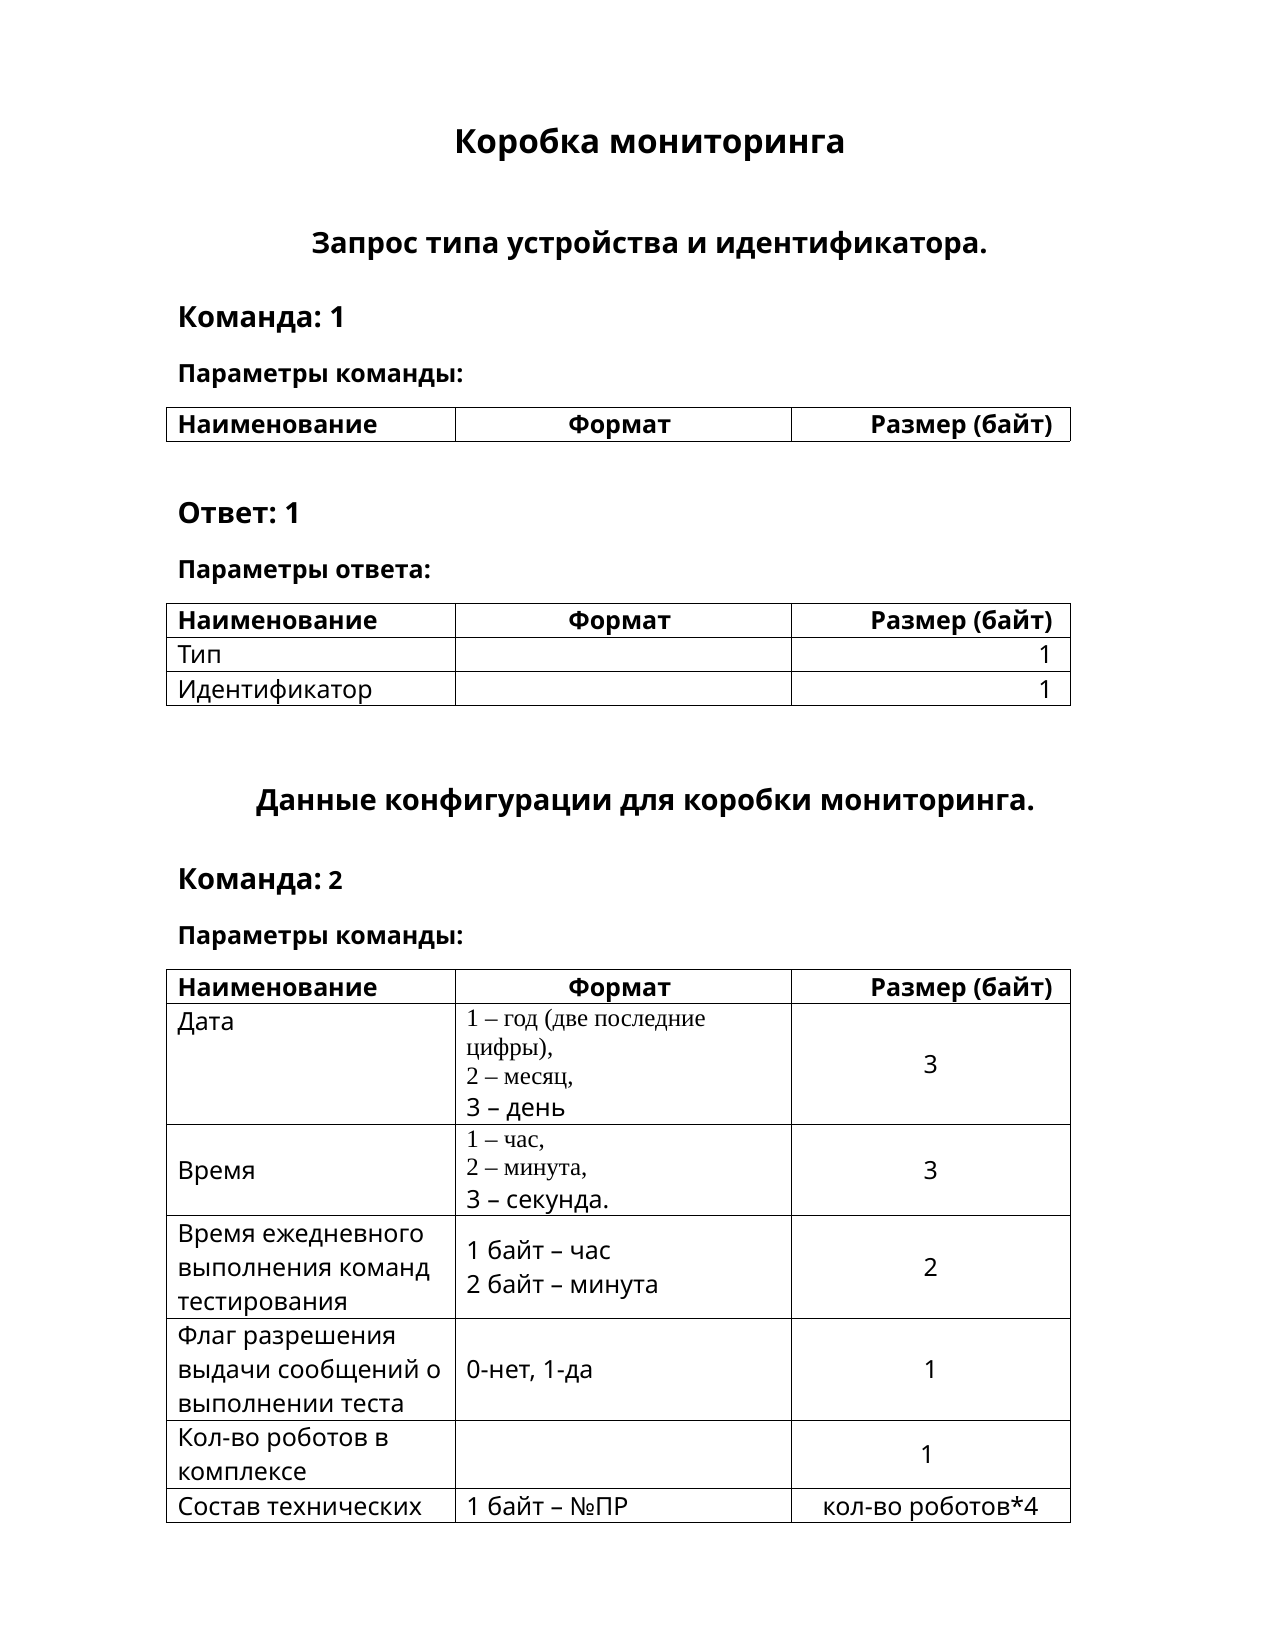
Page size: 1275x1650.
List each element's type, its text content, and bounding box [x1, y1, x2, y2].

table_header Формат [456, 408, 791, 441]
table_cell 1 – год (две последние цифры), 2 – месяц, 3 – день [456, 1004, 791, 1124]
table_cell Идентификатор [167, 672, 455, 705]
table_cell Состав технических [167, 1489, 455, 1522]
table_cell [456, 672, 791, 705]
table_header Наименование [167, 604, 455, 637]
table_cell 2 [792, 1216, 1070, 1318]
table_cell 0-нет, 1-да [456, 1319, 791, 1420]
table_header Формат [456, 604, 791, 637]
text Команда: 1 [177, 296, 1122, 336]
table_header Наименование [167, 408, 455, 441]
table_cell Дата [167, 1004, 455, 1124]
text Параметры команды: [177, 918, 1122, 952]
table_header Размер (байт) [792, 604, 1070, 637]
table_cell Время [167, 1125, 455, 1215]
table_cell 3 [792, 1125, 1070, 1215]
table_cell 1 байт – №ПР [456, 1489, 791, 1522]
text Запрос типа устройства и идентификатора. [177, 209, 1122, 262]
text Команда: 2 [177, 858, 1122, 898]
text Данные конфигурации для коробки мониторинга. [177, 779, 1122, 819]
text Параметры команды: [177, 356, 1122, 390]
table_header Размер (байт) [792, 408, 1070, 441]
table_cell Время ежедневного выполнения команд тестирования [167, 1216, 455, 1318]
table_cell [456, 638, 791, 671]
text Параметры ответа: [177, 552, 1122, 586]
table_header Размер (байт) [792, 970, 1070, 1003]
table_cell 1 – час, 2 – минута, 3 – секунда. [456, 1125, 791, 1215]
table_cell Тип [167, 638, 455, 671]
table_cell Кол-во роботов в комплексе [167, 1421, 455, 1488]
table_cell 1 [792, 672, 1070, 705]
table_header Формат [456, 970, 791, 1003]
table_cell 3 [792, 1004, 1070, 1124]
table_cell кол-во роботов*4 [792, 1489, 1070, 1522]
table_cell 1 [792, 638, 1070, 671]
text Ответ: 1 [177, 492, 1122, 532]
table_cell 1 байт – час 2 байт – минута [456, 1216, 791, 1318]
table_cell Флаг разрешения выдачи сообщений о выполнении теста [167, 1319, 455, 1420]
table_cell [456, 1421, 791, 1488]
text Коробка мониторинга [177, 118, 1122, 163]
table_cell 1 [792, 1421, 1070, 1488]
table_cell 1 [792, 1319, 1070, 1420]
table_header Наименование [167, 970, 455, 1003]
